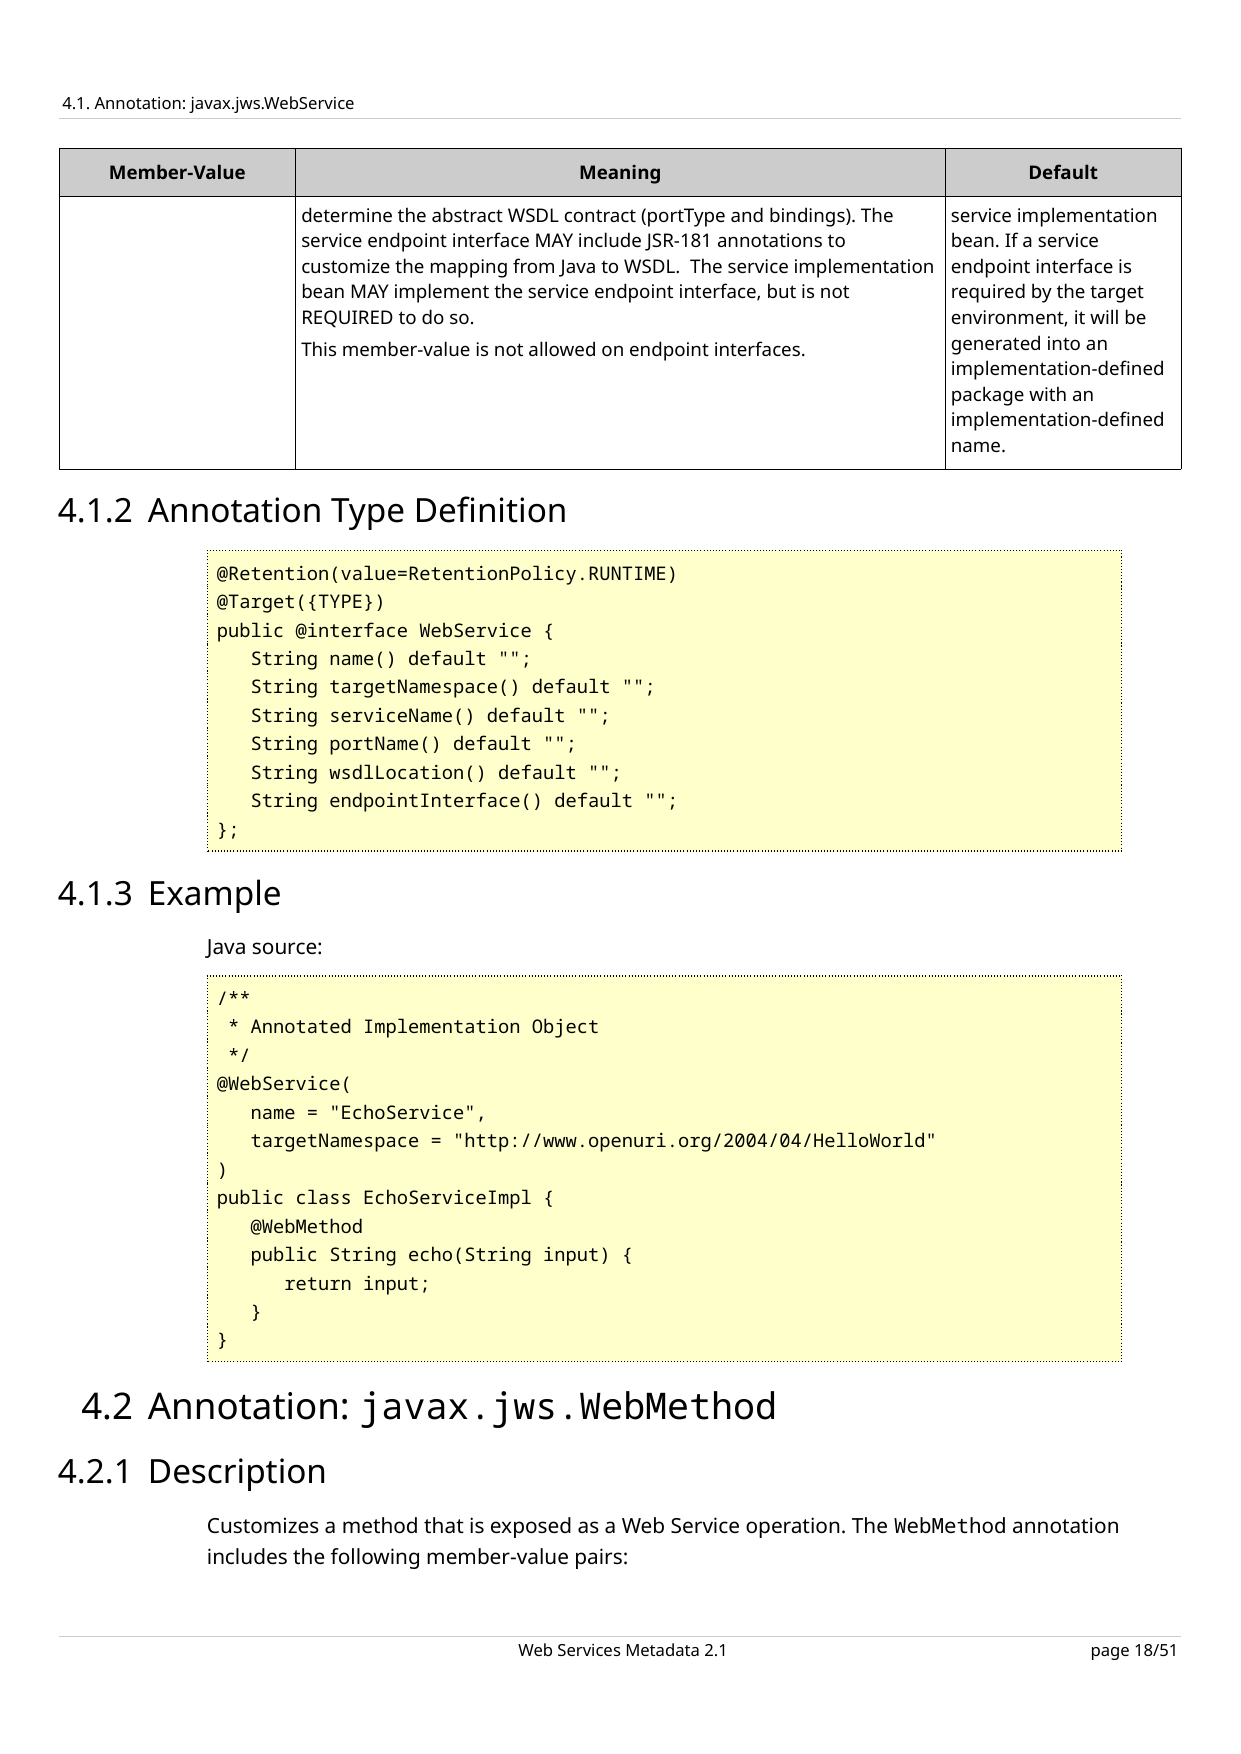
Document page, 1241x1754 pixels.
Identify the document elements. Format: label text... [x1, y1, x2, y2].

subtitle Description [133, 1448, 1181, 1493]
list ) [207, 1146, 1122, 1174]
list @Target({TYPE}) [207, 578, 1122, 607]
text Customizes a method that is exposed as a Web Service operation. The WebMethod annotation includes the following member-value pairs: [207, 1511, 1122, 1570]
table_header Default [946, 149, 1181, 196]
table_cell determine the abstract WSDL contract (portType and bindings). The service endpoint interface MAY include JSR-181 annotations to customize the mapping from Java to WSDL. The service implementation bean MAY implement the service endpoint interface, but is not REQUIRED to do so. This member-value is not allowed on endpoint interfaces. [296, 197, 945, 469]
list } [207, 1288, 1122, 1317]
list String endpointInterface() default ""; [207, 778, 1122, 806]
subtitle Annotation: javax.jws.WebMethod [133, 1380, 1181, 1430]
list String portName() default ""; [207, 721, 1122, 749]
table_header Meaning [296, 149, 945, 196]
list public class EchoServiceImpl { [207, 1174, 1122, 1203]
list targetNamespace = "http://www.openuri.org/2004/04/HelloWorld" [207, 1118, 1122, 1146]
list public @interface WebService { [207, 607, 1122, 635]
table_cell service implementation bean. If a service endpoint interface is required by the target environment, it will be generated into an implementation-defined package with an implementation-defined name. [946, 197, 1181, 469]
list @Retention(value=RetentionPolicy.RUNTIME) [207, 550, 1122, 578]
list return input; [207, 1260, 1122, 1288]
list }; [207, 806, 1122, 852]
table_cell [60, 197, 295, 469]
table_header Member-Value [60, 149, 295, 196]
list String name() default ""; [207, 635, 1122, 664]
list @WebService( [207, 1061, 1122, 1089]
subtitle Example [133, 869, 1181, 915]
subtitle Annotation Type Definition [133, 487, 1181, 532]
list * Annotated Implementation Object [207, 1004, 1122, 1032]
list } [207, 1317, 1122, 1362]
list String wsdlLocation() default ""; [207, 749, 1122, 778]
list name = "EchoService", [207, 1089, 1122, 1118]
text Java source: [207, 932, 1122, 961]
list /** [207, 975, 1122, 1004]
list */ [207, 1032, 1122, 1061]
list @WebMethod [207, 1203, 1122, 1231]
list String targetNamespace() default ""; [207, 664, 1122, 692]
list public String echo(String input) { [207, 1231, 1122, 1260]
list String serviceName() default ""; [207, 692, 1122, 721]
